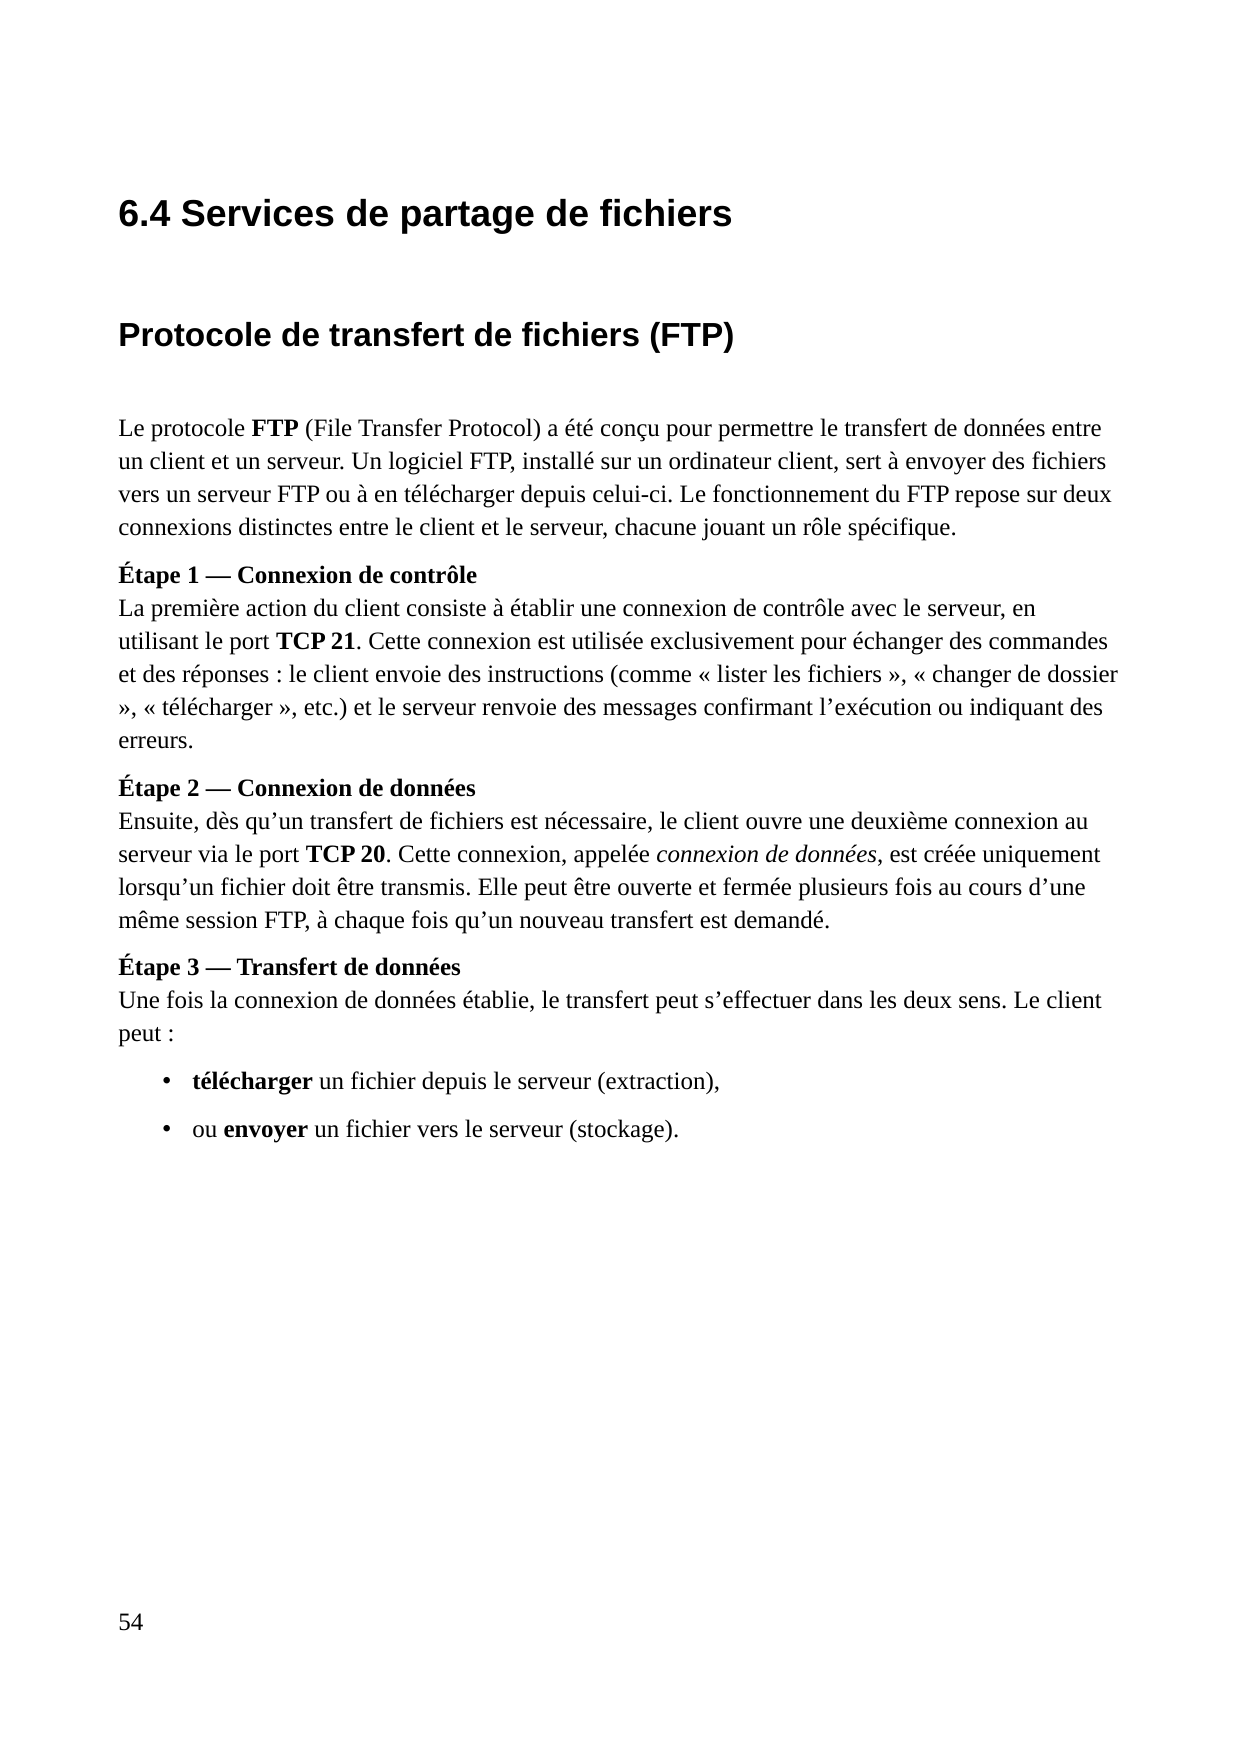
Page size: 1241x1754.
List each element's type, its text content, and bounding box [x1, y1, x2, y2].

list télécharger un fichier depuis le serveur (extraction), [162, 1066, 1122, 1095]
subtitle Protocole de transfert de fichiers (FTP) [118, 315, 1122, 353]
text Étape 2 — Connexion de données Ensuite, dès qu’un transfert de fichiers est nécessaire, le client ouvre une deuxième connexion au serveur via le port TCP 20. Cette connexion, appelée connexion de données, est créée uniquement lorsqu’un fichier doit être transmis. Elle peut être ouverte et fermée plusieurs fois au cours d’une même session FTP, à chaque fois qu’un nouveau transfert est demandé. [118, 773, 1122, 933]
text Étape 3 — Transfert de données Une fois la connexion de données établie, le transfert peut s’effectuer dans les deux sens. Le client peut : [118, 952, 1122, 1047]
text Étape 1 — Connexion de contrôle La première action du client consiste à établir une connexion de contrôle avec le serveur, en utilisant le port TCP 21. Cette connexion est utilisée exclusivement pour échanger des commandes et des réponses : le client envoie des instructions (comme « lister les fichiers », « changer de dossier », « télécharger », etc.) et le serveur renvoie des messages confirmant l’exécution ou indiquant des erreurs. [118, 560, 1122, 754]
subtitle 6.4 Services de partage de fichiers [118, 191, 1122, 234]
text Le protocole FTP (File Transfer Protocol) a été conçu pour permettre le transfert de données entre un client et un serveur. Un logiciel FTP, installé sur un ordinateur client, sert à envoyer des fichiers vers un serveur FTP ou à en télécharger depuis celui-ci. Le fonctionnement du FTP repose sur deux connexions distinctes entre le client et le serveur, chacune jouant un rôle spécifique. [118, 413, 1122, 541]
list ou envoyer un fichier vers le serveur (stockage). [162, 1114, 1122, 1142]
